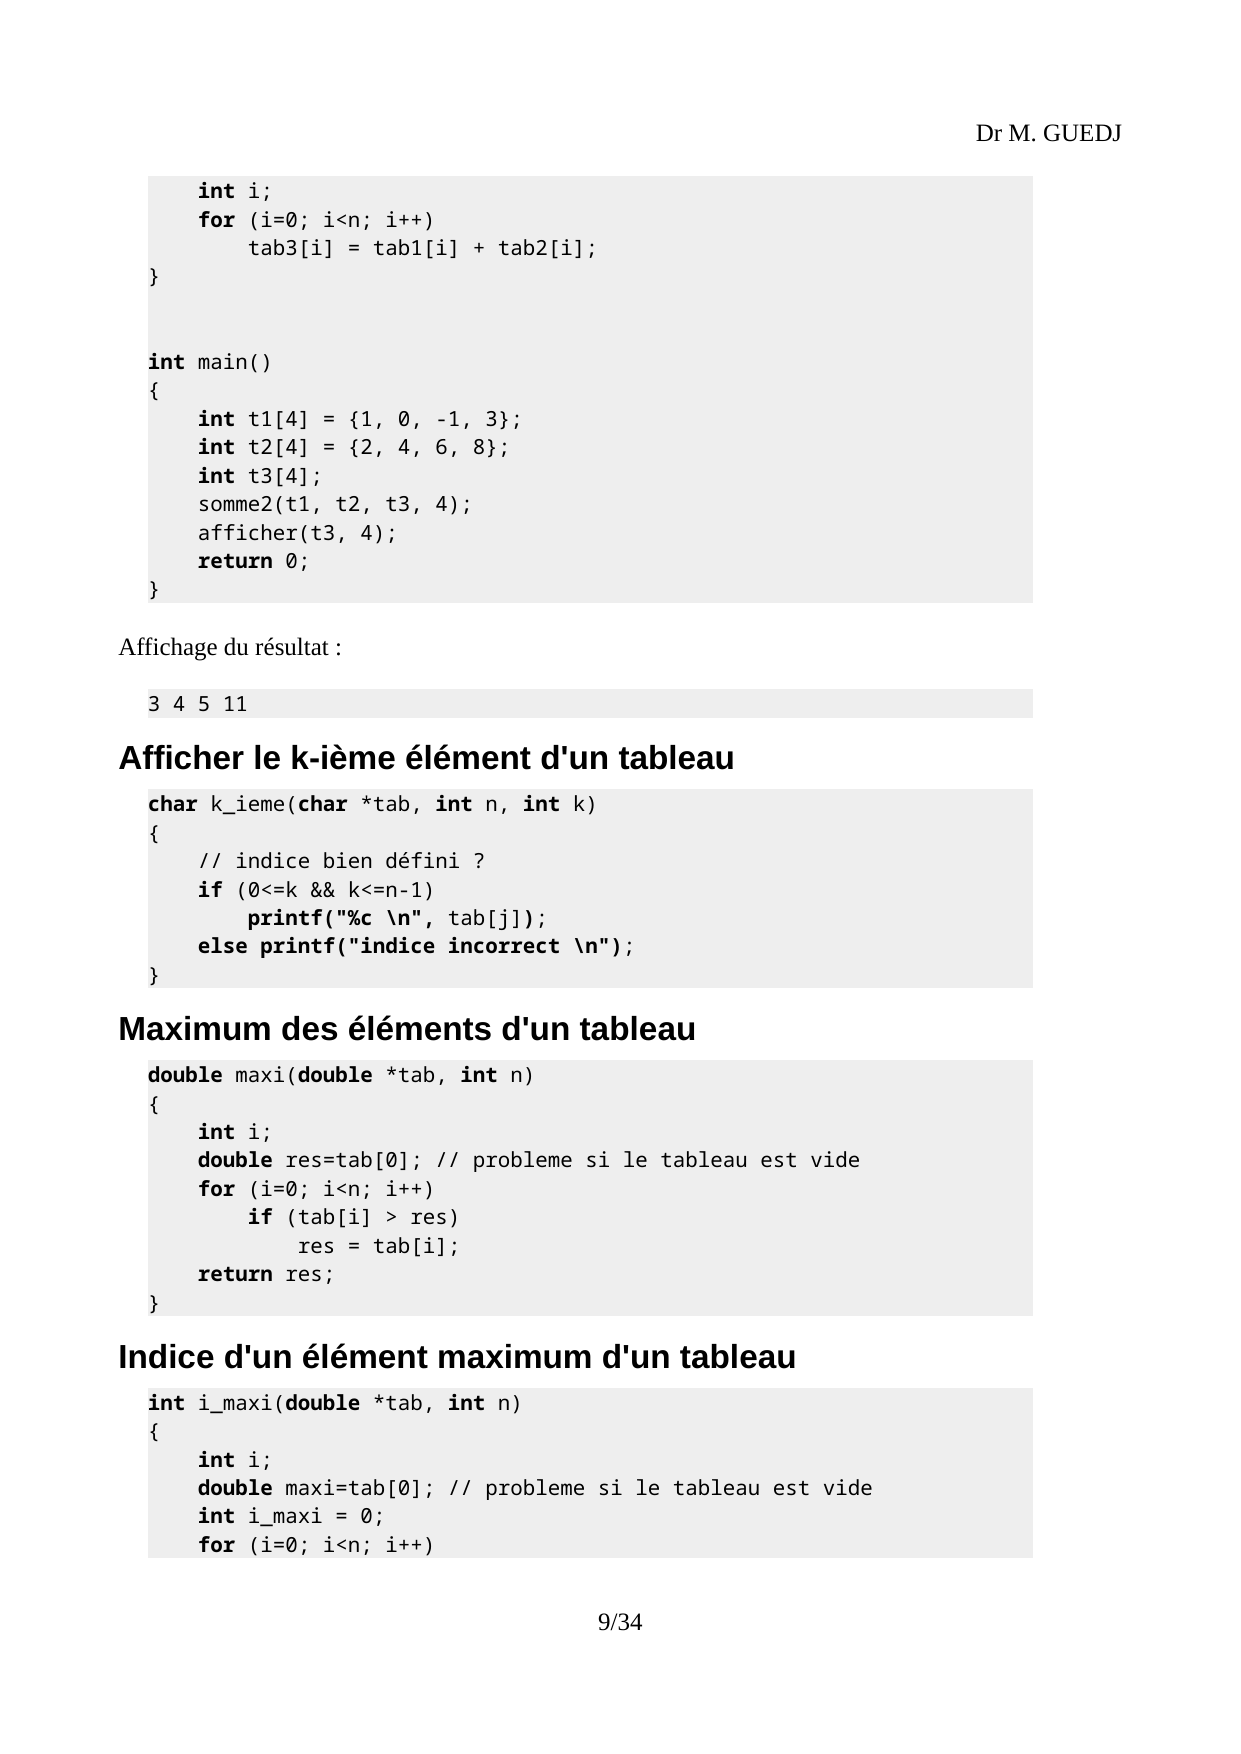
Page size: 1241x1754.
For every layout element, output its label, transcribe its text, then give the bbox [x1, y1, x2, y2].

text int i_maxi = 0; [148, 1502, 1033, 1530]
text for (i=0; i<n; i++) [148, 205, 1033, 233]
text { [148, 375, 1033, 404]
text if (tab[i] > res) [148, 1202, 1033, 1231]
subtitle Indice d'un élément maximum d'un tableau [118, 1337, 1122, 1375]
text double maxi=tab[0]; // probleme si le tableau est vide [148, 1473, 1033, 1502]
text int i_maxi(double *tab, int n) [148, 1388, 1033, 1416]
text { [148, 1089, 1033, 1117]
text // indice bien défini ? [148, 846, 1033, 875]
text for (i=0; i<n; i++) [148, 1530, 1033, 1558]
text Affichage du résultat : [118, 632, 1122, 660]
text for (i=0; i<n; i++) [148, 1174, 1033, 1202]
text return res; [148, 1259, 1033, 1288]
text { [148, 1416, 1033, 1445]
text double res=tab[0]; // probleme si le tableau est vide [148, 1146, 1033, 1174]
text } [148, 574, 1033, 603]
text tab3[i] = tab1[i] + tab2[i]; [148, 233, 1033, 262]
text printf("%c \n", tab[j]); [148, 903, 1033, 932]
text res = tab[i]; [148, 1231, 1033, 1259]
text int t1[4] = {1, 0, -1, 3}; [148, 404, 1033, 432]
text if (0<=k && k<=n-1) [148, 875, 1033, 903]
text int t2[4] = {2, 4, 6, 8}; [148, 432, 1033, 461]
subtitle Afficher le k-ième élément d'un tableau [118, 738, 1122, 777]
text char k_ieme(char *tab, int n, int k) [148, 789, 1033, 818]
text } [148, 1288, 1033, 1316]
text afficher(t3, 4); [148, 518, 1033, 546]
text int t3[4]; [148, 461, 1033, 489]
text int i; [148, 1117, 1033, 1146]
text } [148, 262, 1033, 290]
text somme2(t1, t2, t3, 4); [148, 489, 1033, 518]
text return 0; [148, 546, 1033, 574]
text double maxi(double *tab, int n) [148, 1060, 1033, 1089]
text else printf("indice incorrect \n"); [148, 932, 1033, 960]
text int i; [148, 176, 1033, 205]
text int i; [148, 1445, 1033, 1473]
text { [148, 818, 1033, 846]
subtitle Maximum des éléments d'un tableau [118, 1009, 1122, 1048]
text int main() [148, 347, 1033, 375]
text } [148, 960, 1033, 988]
text 3 4 5 11 [148, 689, 1033, 718]
